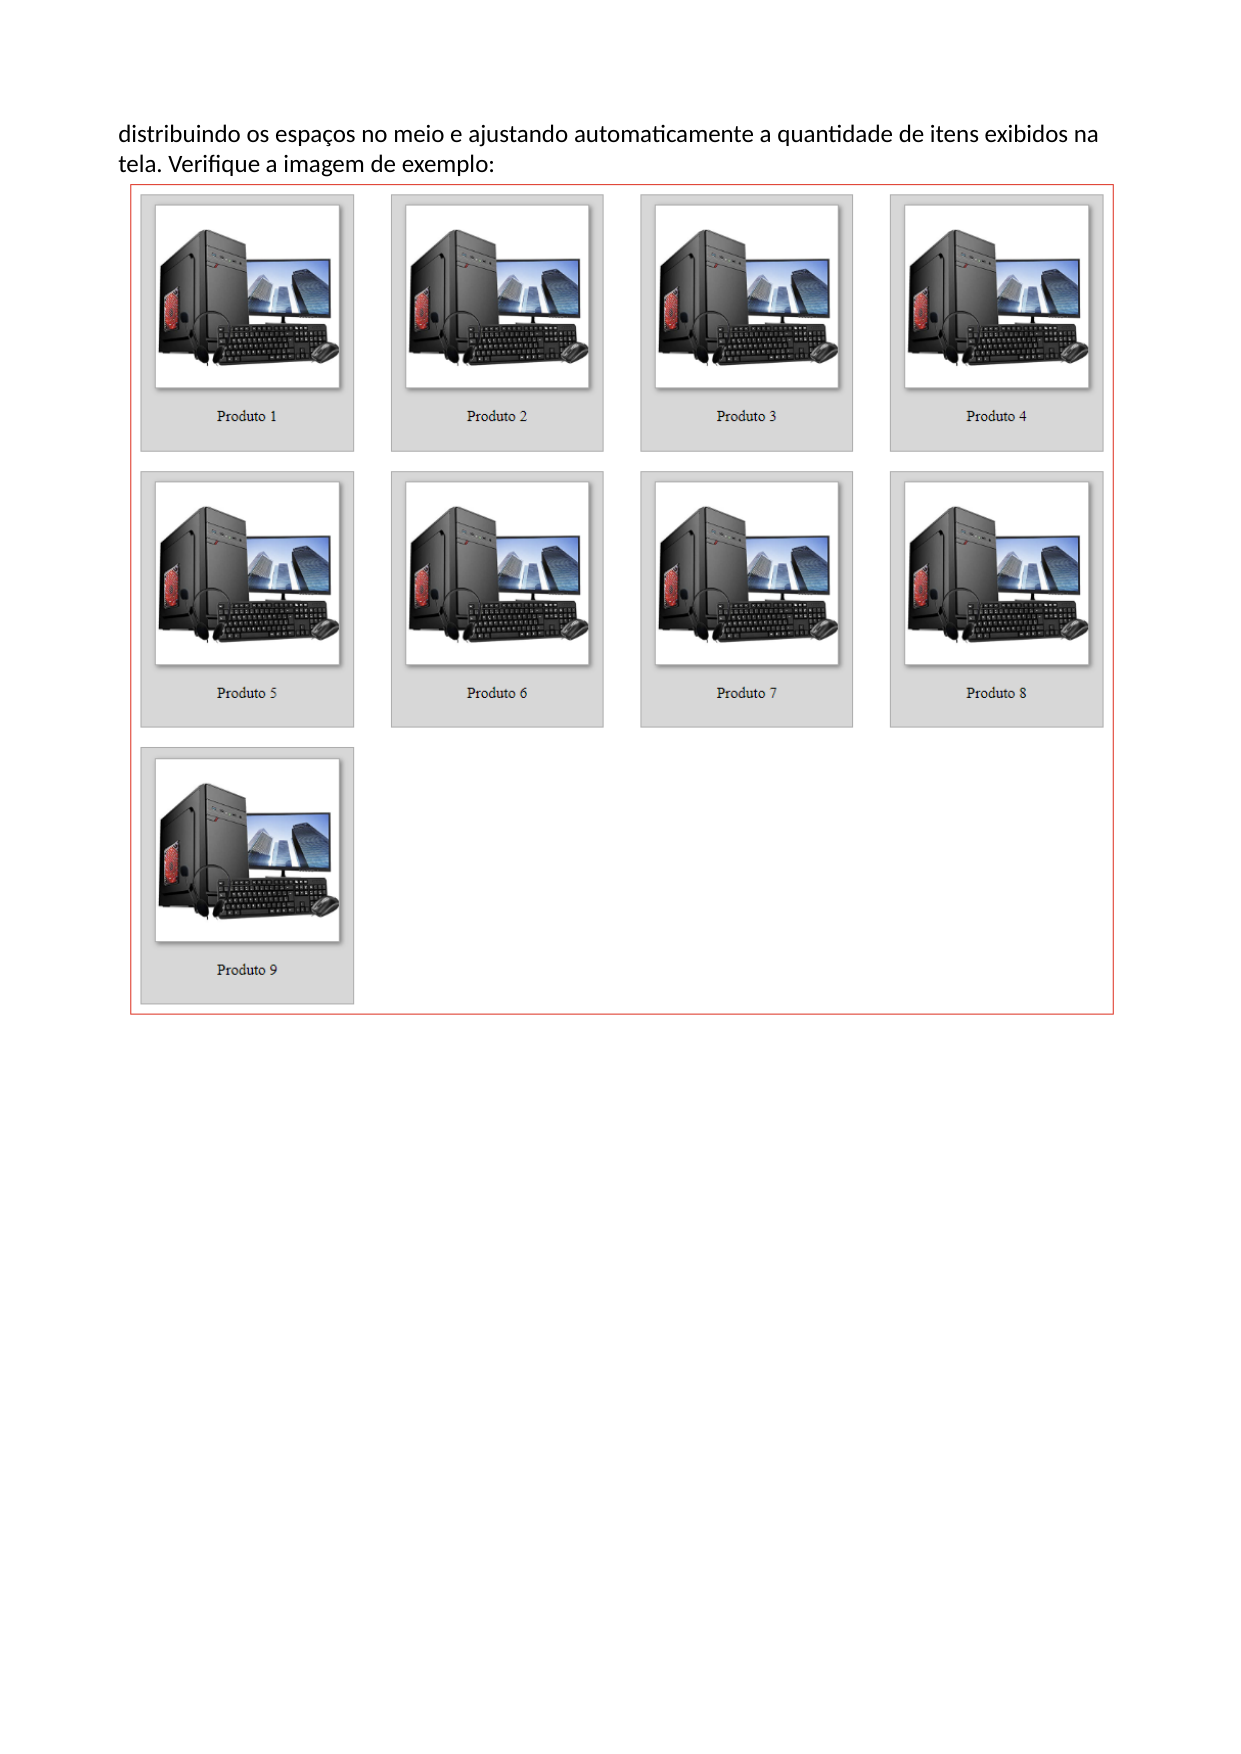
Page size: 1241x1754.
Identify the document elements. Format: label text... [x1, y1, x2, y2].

picture [118, 179, 1123, 1031]
text distribuindo os espaços no meio e ajustando automaticamente a quantidade de itens exibidos na tela. Verifique a imagem de exemplo: [118, 118, 1122, 179]
